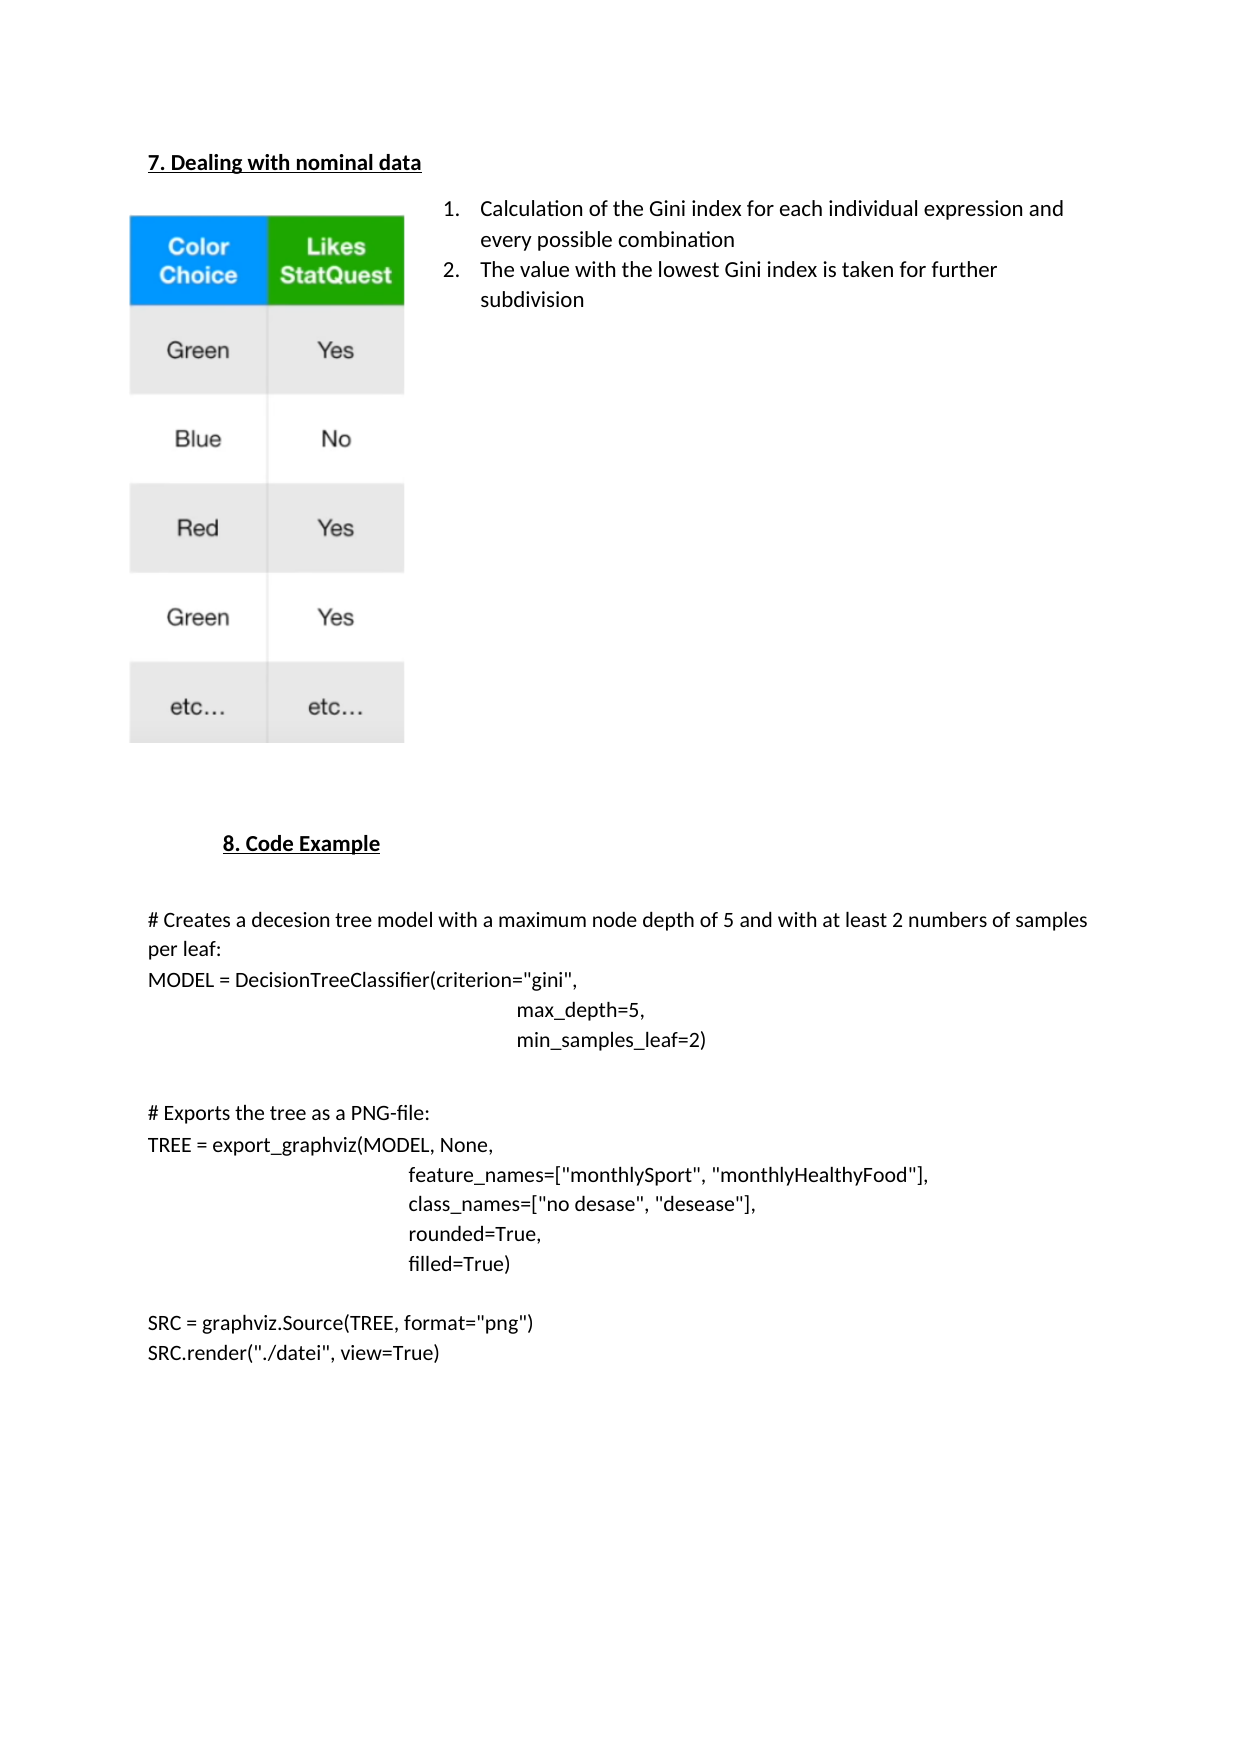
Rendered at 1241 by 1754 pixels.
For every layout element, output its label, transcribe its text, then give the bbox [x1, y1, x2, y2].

text MODEL = DecisionTreeClassifier(criterion="gini", max_depth=5, [148, 963, 1093, 1023]
text filled=True) [148, 1247, 1093, 1277]
list Calculation of the Gini index for each individual expression and every possible combination [443, 194, 1093, 253]
list 8. Code Example [223, 829, 1093, 857]
text SRC = graphviz.Source(TREE, format="png") [148, 1306, 1093, 1336]
text # Creates a decesion tree model with a maximum node depth of 5 and with at least 2 numbers of samples per leaf: [148, 906, 1093, 961]
text rounded=True, [148, 1217, 1093, 1247]
text min_samples_leaf=2) [148, 1023, 1093, 1052]
text SRC.render("./datei", view=True) [148, 1336, 1093, 1366]
list The value with the lowest Gini index is taken for further subdivision [443, 255, 1093, 343]
text class_names=["no desase", "desease"], [148, 1187, 1093, 1217]
picture [128, 214, 405, 743]
text TREE = export_graphviz(MODEL, None, [148, 1128, 1093, 1158]
text # Exports the tree as a PNG-file: [148, 1099, 1093, 1126]
text feature_names=["monthlySport", "monthlyHealthyFood"], [148, 1158, 1093, 1187]
text 7. Dealing with nominal data [148, 148, 1093, 176]
